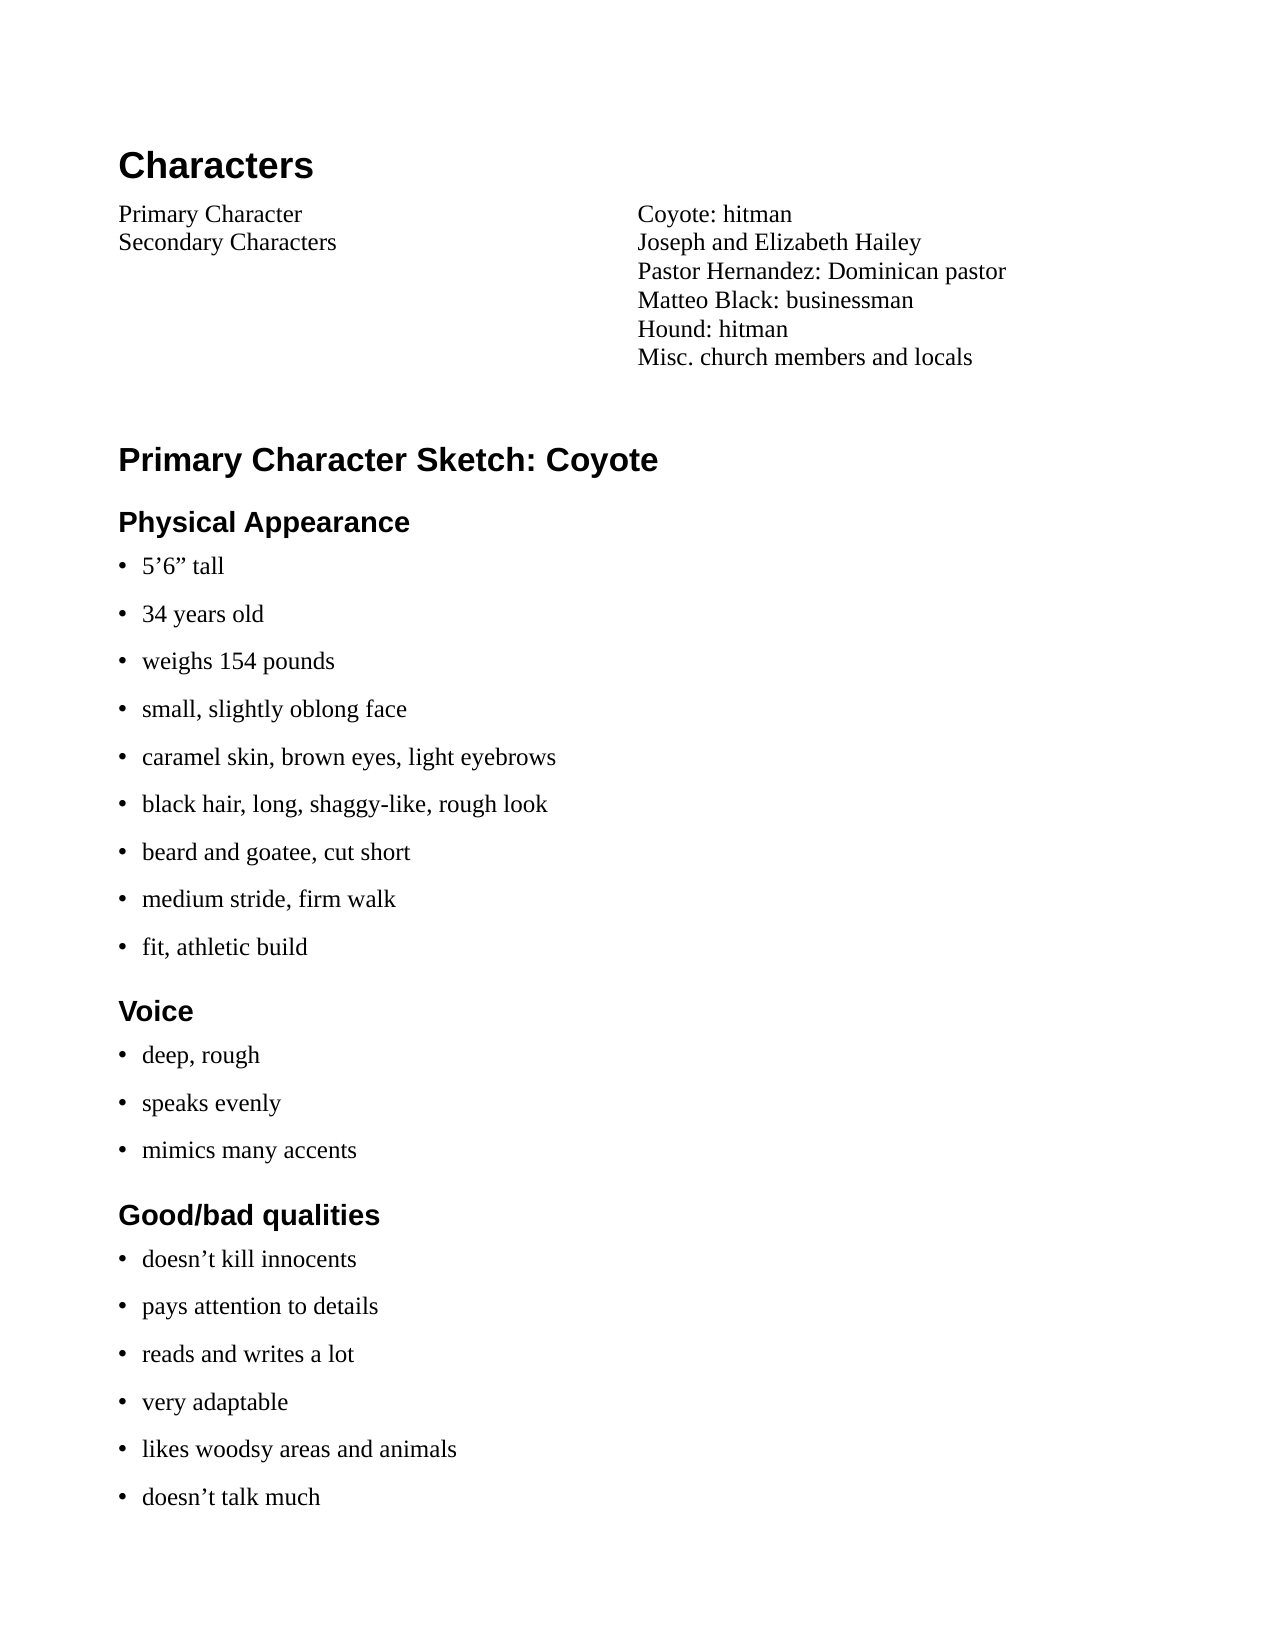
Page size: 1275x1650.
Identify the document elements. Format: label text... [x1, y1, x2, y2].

list beard and goatee, cut short [118, 837, 1157, 866]
table_cell Secondary Characters [118, 228, 637, 371]
list mimics many accents [118, 1136, 1157, 1164]
list 34 years old [118, 599, 1157, 628]
subtitle Voice [118, 994, 1157, 1028]
list speaks evenly [118, 1088, 1157, 1117]
list doesn’t talk much [118, 1482, 1157, 1511]
subtitle Good/bad qualities [118, 1198, 1157, 1231]
subtitle Physical Appearance [118, 505, 1157, 539]
subtitle Characters [118, 143, 1157, 186]
table_header Primary Character [118, 199, 637, 227]
list doesn’t kill innocents [118, 1244, 1157, 1272]
list very adaptable [118, 1387, 1157, 1415]
list caramel skin, brown eyes, light eyebrows [118, 742, 1157, 770]
list pays attention to details [118, 1291, 1157, 1320]
subtitle Primary Character Sketch: Coyote [118, 440, 1157, 478]
list weighs 154 pounds [118, 646, 1157, 675]
table_header Coyote: hitman [638, 199, 1157, 227]
list deep, rough [118, 1040, 1157, 1069]
list small, slightly oblong face [118, 694, 1157, 723]
list medium stride, firm walk [118, 884, 1157, 913]
list 5’6” tall [118, 551, 1157, 580]
list black hair, long, shaggy-like, rough look [118, 789, 1157, 818]
list fit, athletic build [118, 932, 1157, 961]
list reads and writes a lot [118, 1339, 1157, 1368]
list likes woodsy areas and animals [118, 1434, 1157, 1463]
table_cell Joseph and Elizabeth Hailey Pastor Hernandez: Dominican pastor Matteo Black: businessman Hound: hitman Misc. church members and locals [638, 228, 1157, 371]
